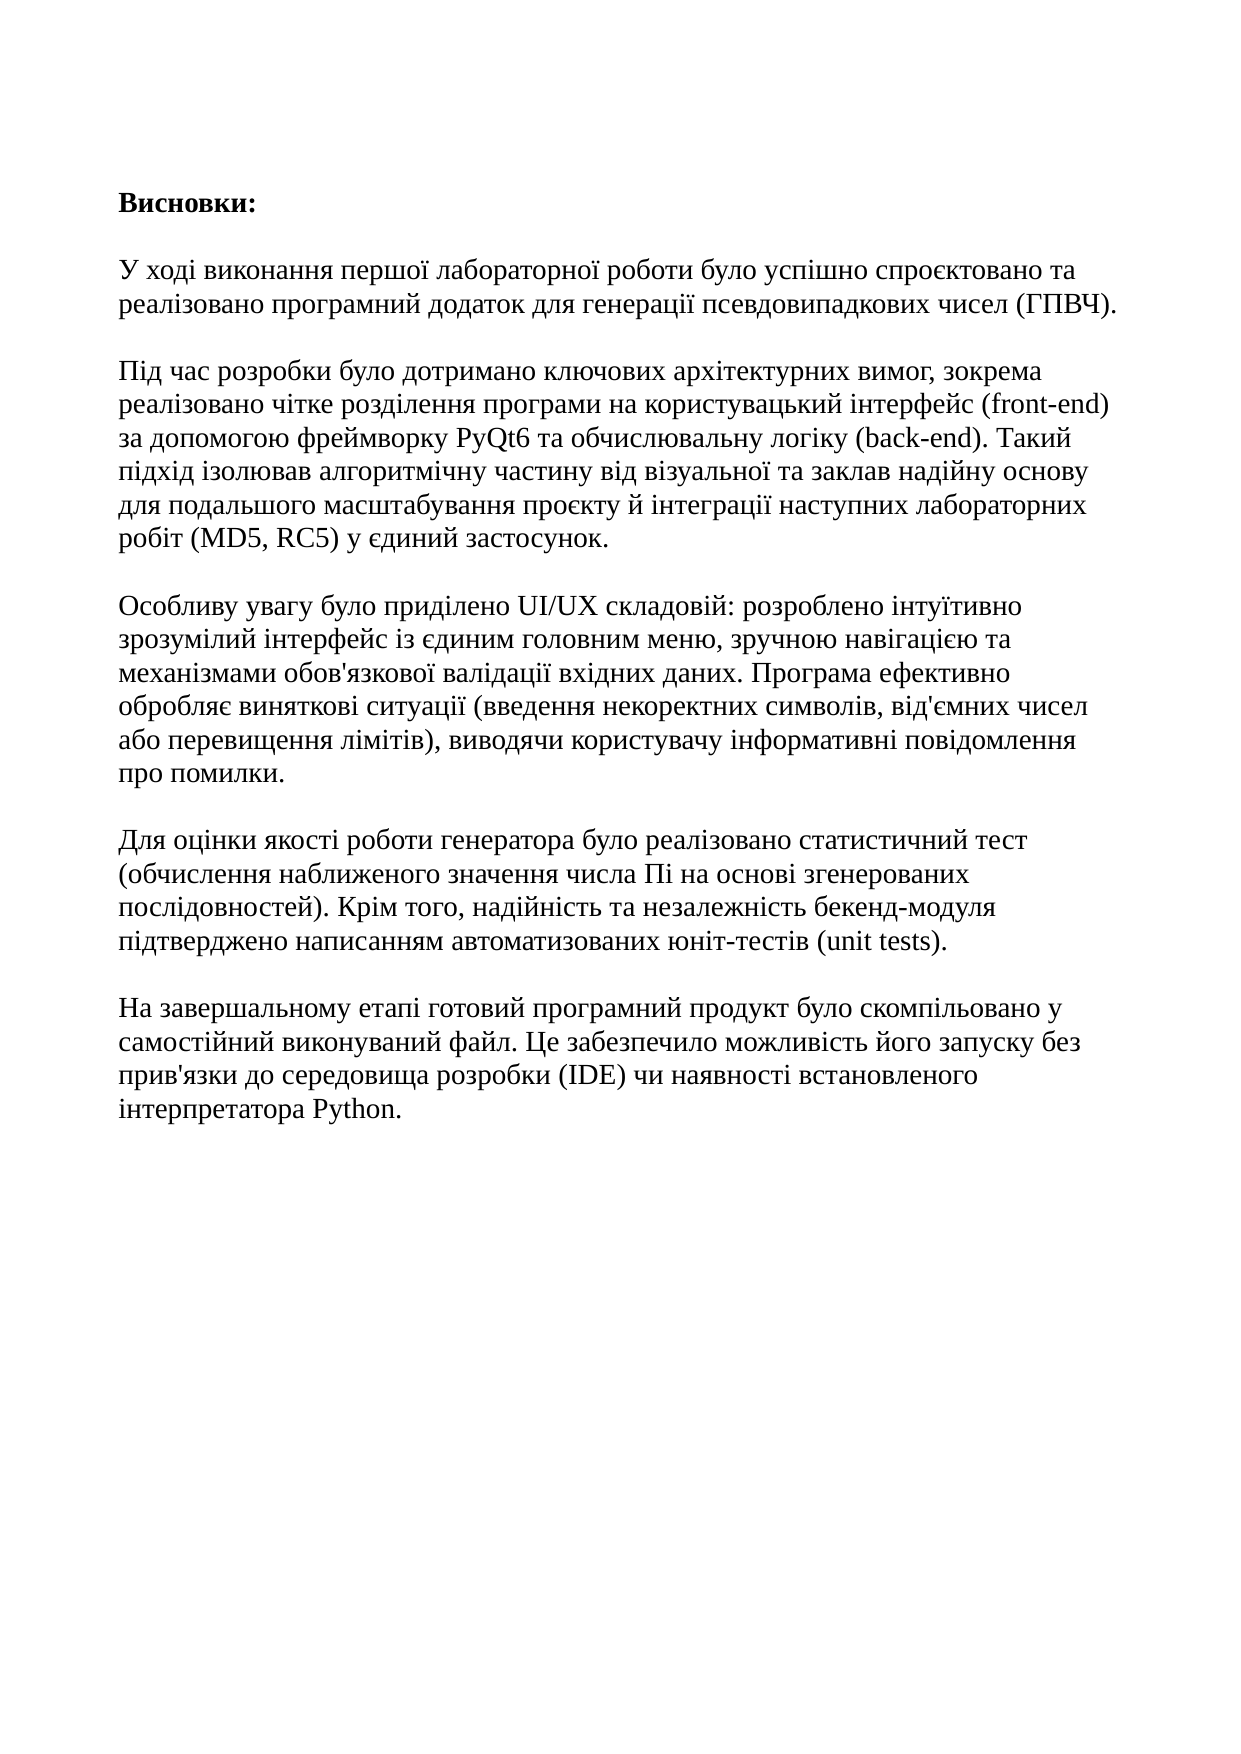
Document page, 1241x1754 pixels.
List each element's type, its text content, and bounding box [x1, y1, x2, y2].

text Висновки: [118, 185, 1122, 219]
text Під час розробки було дотримано ключових архітектурних вимог, зокрема реалізовано чітке розділення програми на користувацький інтерфейс (front-end) за допомогою фреймворку PyQt6 та обчислювальну логіку (back-end). Такий підхід ізолював алгоритмічну частину від візуальної та заклав надійну основу для подальшого масштабування проєкту й інтеграції наступних лабораторних робіт (MD5, RC5) у єдиний застосунок. [118, 353, 1122, 554]
text Для оцінки якості роботи генератора було реалізовано статистичний тест (обчислення наближеного значення числа Пі на основі згенерованих послідовностей). Крім того, надійність та незалежність бекенд-модуля підтверджено написанням автоматизованих юніт-тестів (unit tests). [118, 822, 1122, 957]
text Особливу увагу було приділено UI/UX складовій: розроблено інтуїтивно зрозумілий інтерфейс із єдиним головним меню, зручною навігацією та механізмами обов'язкової валідації вхідних даних. Програма ефективно обробляє виняткові ситуації (введення некоректних символів, від'ємних чисел або перевищення лімітів), виводячи користувачу інформативні повідомлення про помилки. [118, 588, 1122, 789]
text На завершальному етапі готовий програмний продукт було скомпільовано у самостійний виконуваний файл. Це забезпечило можливість його запуску без прив'язки до середовища розробки (IDE) чи наявності встановленого інтерпретатора Python. [118, 990, 1122, 1124]
text У ході виконання першої лабораторної роботи було успішно спроєктовано та реалізовано програмний додаток для генерації псевдовипадкових чисел (ГПВЧ). [118, 252, 1122, 319]
